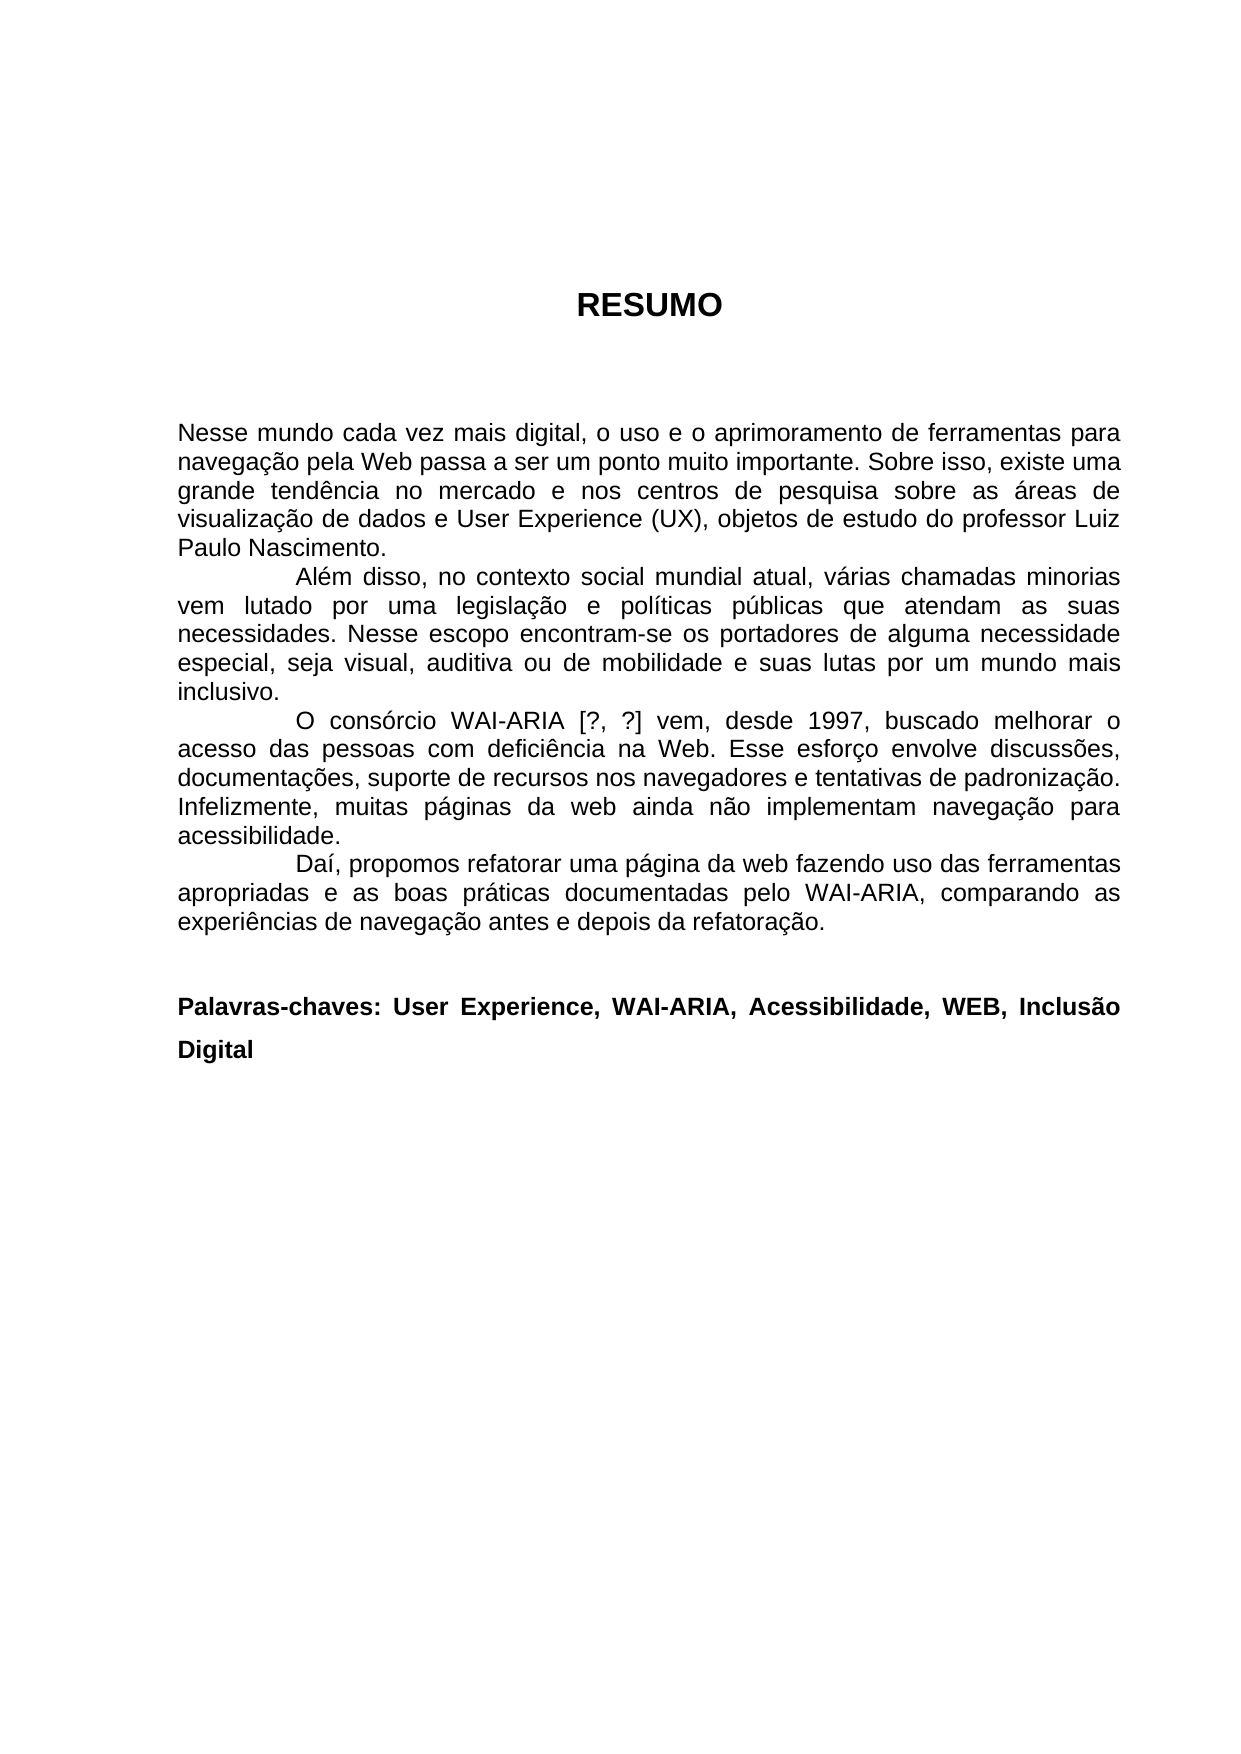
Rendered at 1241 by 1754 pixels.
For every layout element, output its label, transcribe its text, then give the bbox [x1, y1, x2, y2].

text Daí, propomos refatorar uma página da web fazendo uso das ferramentas apropriadas e as boas práticas documentadas pelo WAI-ARIA, comparando as experiências de navegação antes e depois da refatoração. [177, 849, 1122, 936]
text O consórcio WAI-ARIA [?, ?] vem, desde 1997, buscado melhorar o acesso das pessoas com deficiência na Web. Esse esforço envolve discussões, documentações, suporte de recursos nos navegadores e tentativas de padronização. Infelizmente, muitas páginas da web ainda não implementam navegação para acessibilidade. [177, 706, 1122, 849]
text Nesse mundo cada vez mais digital, o uso e o aprimoramento de ferramentas para navegação pela Web passa a ser um ponto muito importante. Sobre isso, existe uma grande tendência no mercado e nos centros de pesquisa sobre as áreas de visualização de dados e User Experience (UX), objetos de estudo do professor Luiz Paulo Nascimento. [177, 418, 1122, 562]
text Além disso, no contexto social mundial atual, várias chamadas minorias vem lutado por uma legislação e políticas públicas que atendam as suas necessidades. Nesse escopo encontram-se os portadores de alguma necessidade especial, seja visual, auditiva ou de mobilidade e suas lutas por um mundo mais inclusivo. [177, 562, 1122, 706]
text Palavras-chaves: User Experience, WAI-ARIA, Acessibilidade, WEB, Inclusão Digital [177, 992, 1122, 1064]
text RESUMO [177, 286, 1122, 324]
